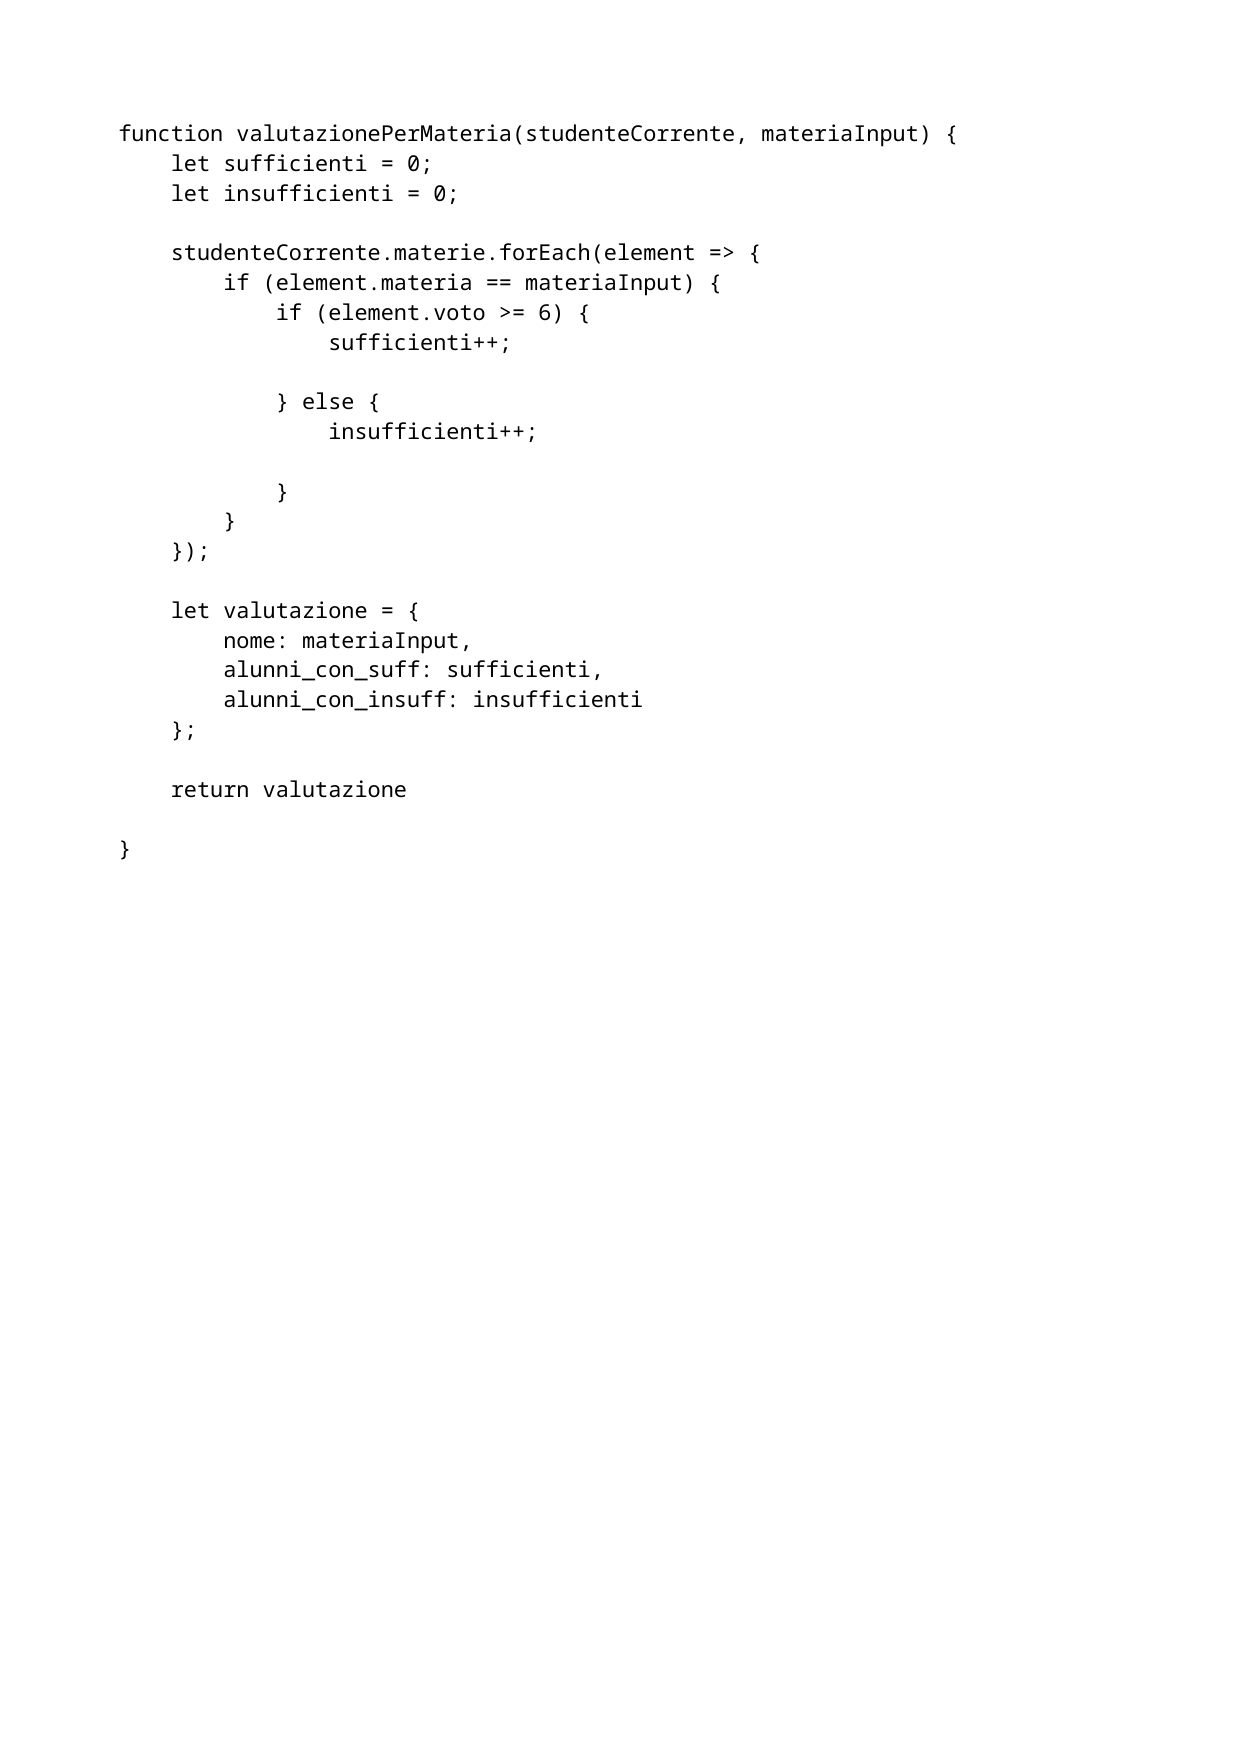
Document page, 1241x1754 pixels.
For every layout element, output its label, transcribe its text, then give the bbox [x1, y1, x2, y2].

text function valutazionePerMateria(studenteCorrente, materiaInput) { let sufficienti = 0; let insufficienti = 0; studenteCorrente.materie.forEach(element => { if (element.materia == materiaInput) { if (element.voto >= 6) { sufficienti++; } else { insufficienti++; } } }); let valutazione = { nome: materiaInput, alunni_con_suff: sufficienti, alunni_con_insuff: insufficienti }; return valutazione } [118, 118, 1122, 863]
